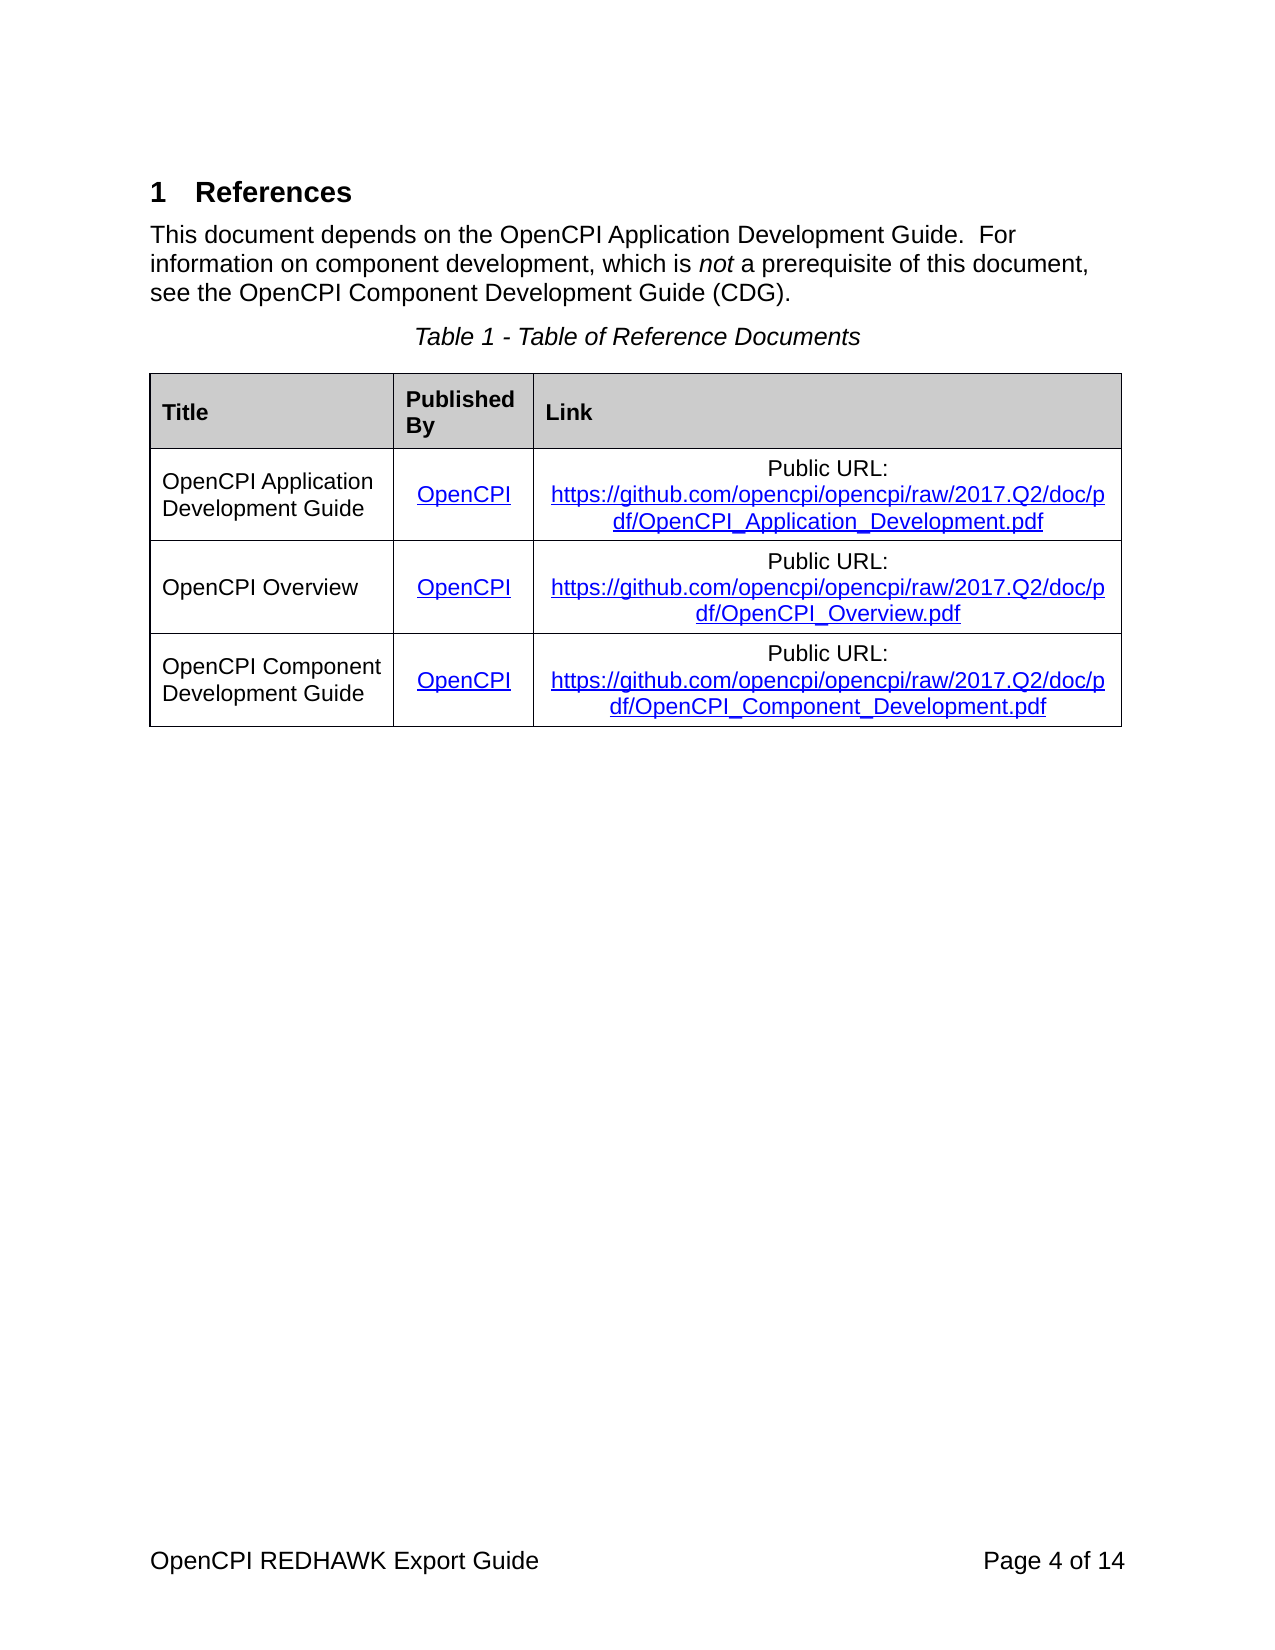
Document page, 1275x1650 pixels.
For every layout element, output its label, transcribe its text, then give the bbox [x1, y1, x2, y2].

table_header Title [151, 374, 393, 448]
table_cell OpenCPI [394, 541, 533, 633]
table_header Link [534, 374, 1121, 448]
text Table 1 - Table of Reference Documents [150, 322, 1125, 351]
subtitle References [150, 175, 1125, 208]
table_cell OpenCPI Overview [151, 541, 393, 633]
table_cell Public URL: https://github.com/opencpi/opencpi/raw/2017.Q2/doc/pdf/OpenCPI_Component_Development.pdf [534, 634, 1121, 726]
table_cell OpenCPI Application Development Guide [151, 449, 393, 540]
table_cell OpenCPI [394, 449, 533, 540]
table_cell Public URL: https://github.com/opencpi/opencpi/raw/2017.Q2/doc/pdf/OpenCPI_Overview.pdf [534, 541, 1121, 633]
table_cell OpenCPI Component Development Guide [151, 634, 393, 726]
text This document depends on the OpenCPI Application Development Guide. For information on component development, which is not a prerequisite of this document, see the OpenCPI Component Development Guide (CDG). [150, 221, 1125, 307]
table_cell Public URL: https://github.com/opencpi/opencpi/raw/2017.Q2/doc/pdf/OpenCPI_Application_Development.pdf [534, 449, 1121, 540]
table_header Published By [394, 374, 533, 448]
table_cell OpenCPI [394, 634, 533, 726]
